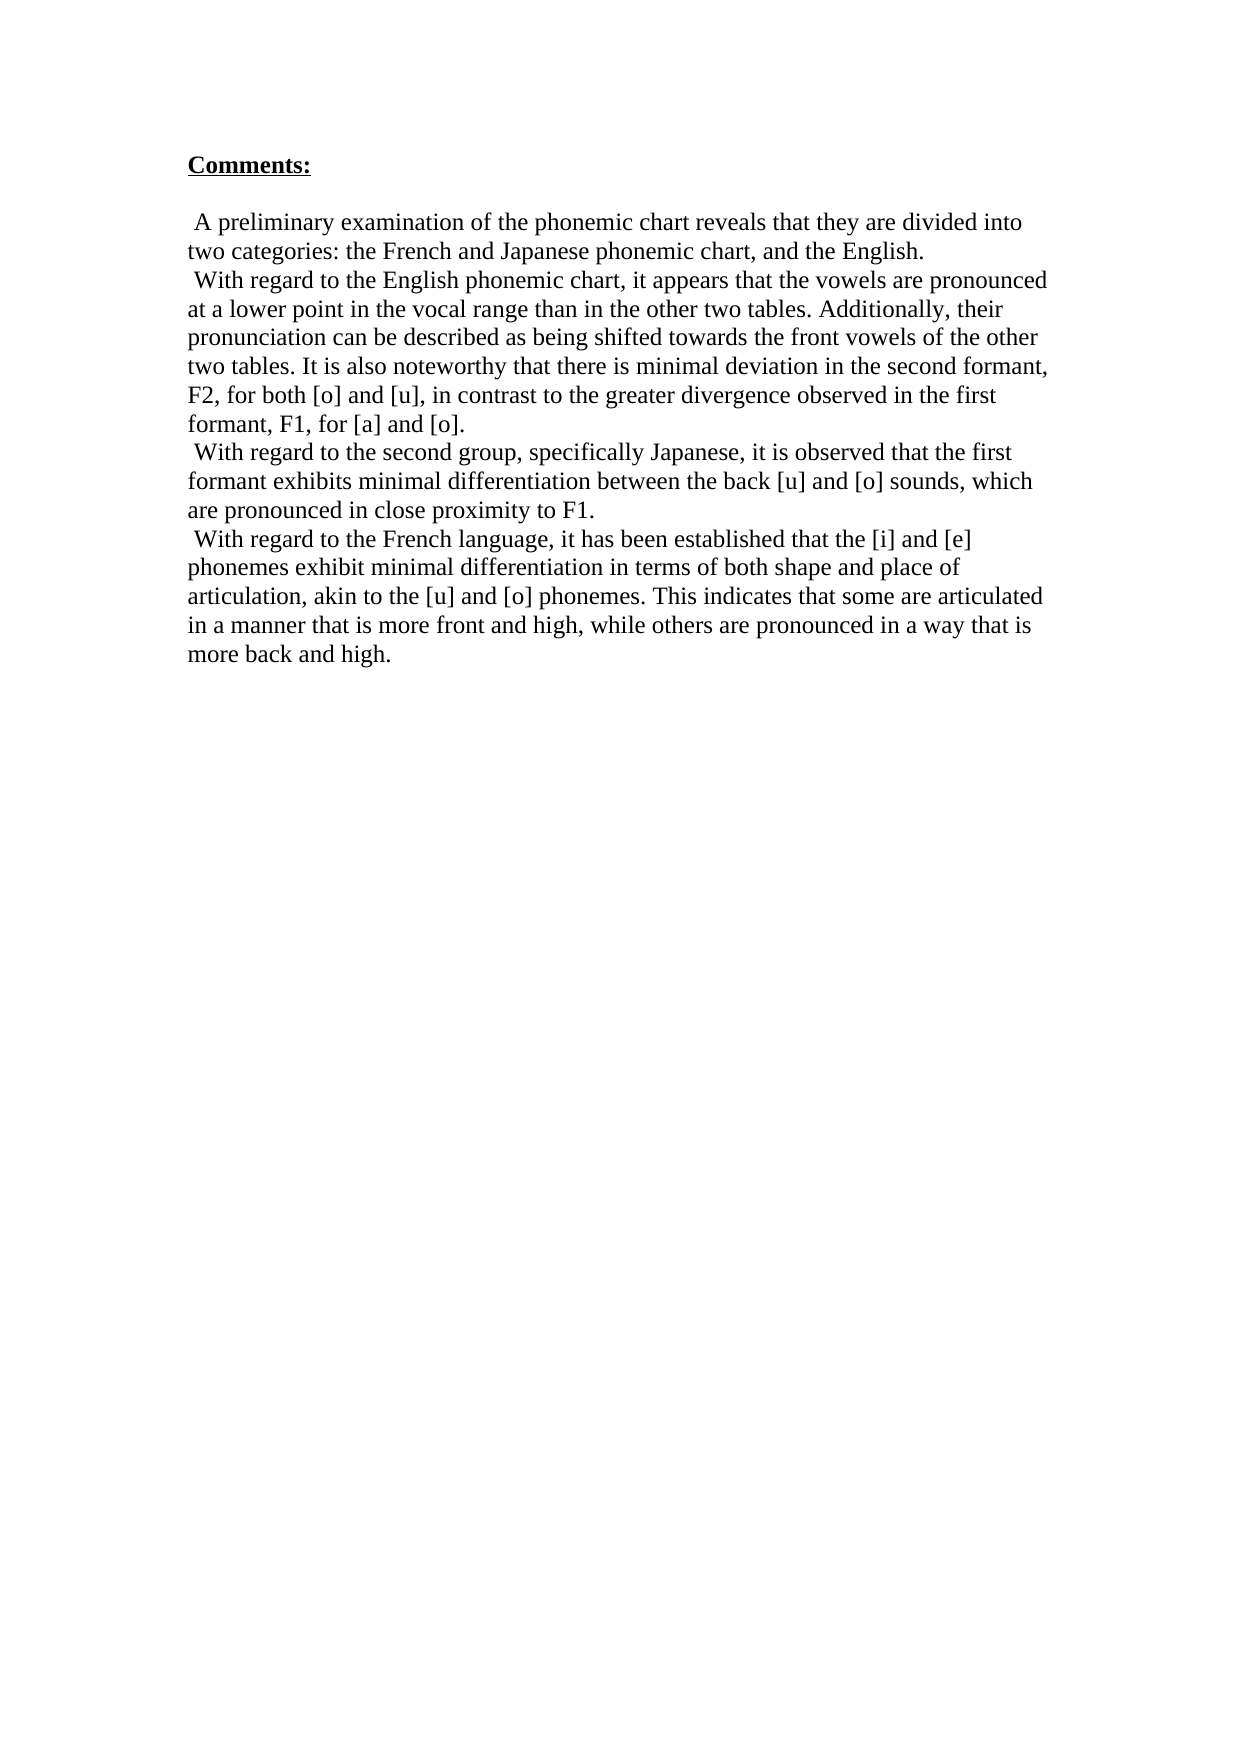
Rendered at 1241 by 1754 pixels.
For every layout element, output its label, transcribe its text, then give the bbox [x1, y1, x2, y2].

text With regard to the French language, it has been established that the [i] and [e] phonemes exhibit minimal differentiation in terms of both shape and place of articulation, akin to the [u] and [o] phonemes. This indicates that some are articulated in a manner that is more front and high, while others are pronounced in a way that is more back and high. [187, 524, 1053, 667]
text A preliminary examination of the phonemic chart reveals that they are divided into two categories: the French and Japanese phonemic chart, and the English. [187, 207, 1053, 265]
text With regard to the English phonemic chart, it appears that the vowels are pronounced at a lower point in the vocal range than in the other two tables. Additionally, their pronunciation can be described as being shifted towards the front vowels of the other two tables. It is also noteworthy that there is minimal deviation in the second formant, F2, for both [o] and [u], in contrast to the greater divergence observed in the first formant, F1, for [a] and [o]. [187, 265, 1053, 437]
text Comments: [187, 150, 1053, 179]
text With regard to the second group, specifically Japanese, it is observed that the first formant exhibits minimal differentiation between the back [u] and [o] sounds, which are pronounced in close proximity to F1. [187, 437, 1053, 524]
